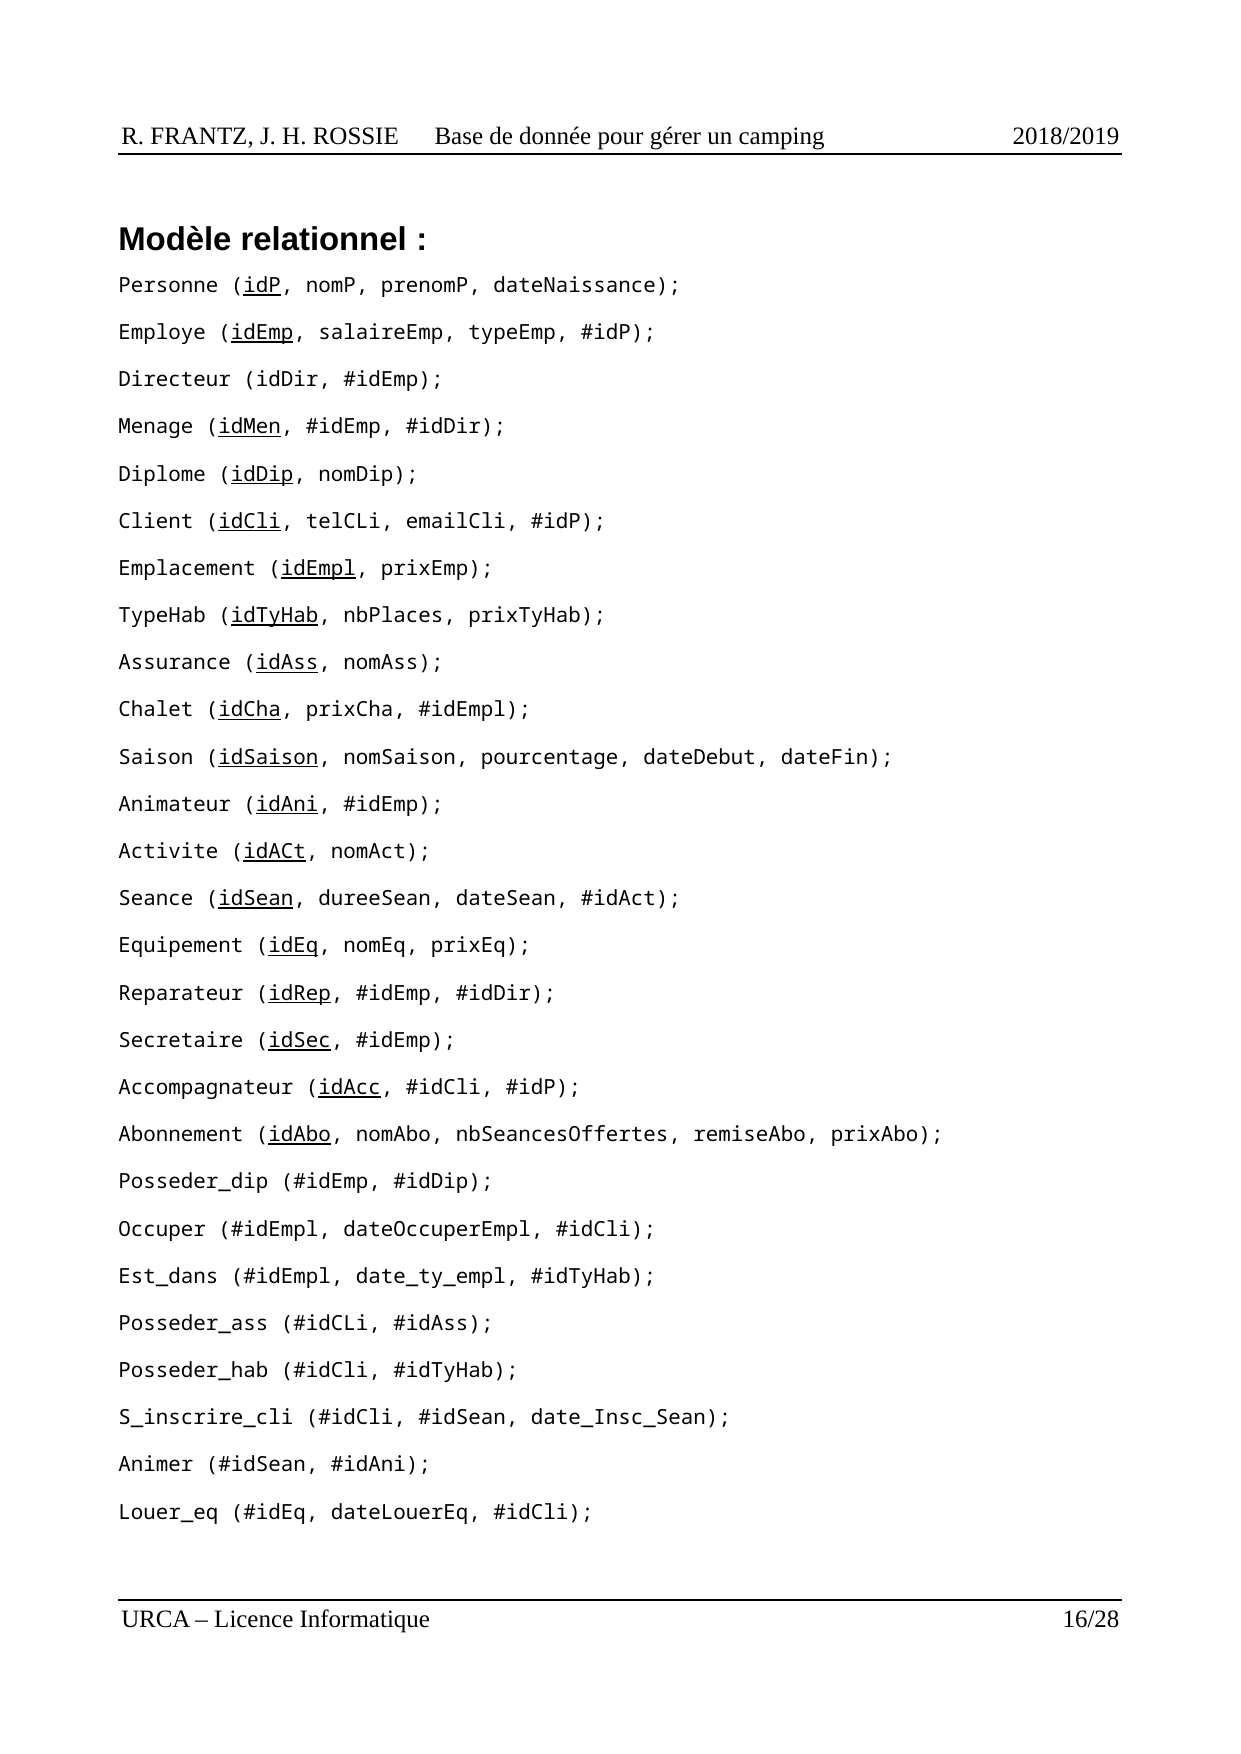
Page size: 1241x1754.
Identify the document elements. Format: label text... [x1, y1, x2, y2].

text Diplome (idDip, nomDip); [118, 459, 1122, 487]
text Animer (#idSean, #idAni); [118, 1449, 1122, 1478]
text Accompagnateur (idAcc, #idCli, #idP); [118, 1072, 1122, 1101]
text Animateur (idAni, #idEmp); [118, 789, 1122, 817]
text Emplacement (idEmpl, prixEmp); [118, 553, 1122, 581]
text Assurance (idAss, nomAss); [118, 647, 1122, 676]
text Directeur (idDir, #idEmp); [118, 364, 1122, 393]
text Employe (idEmp, salaireEmp, typeEmp, #idP); [118, 317, 1122, 346]
text Activite (idACt, nomAct); [118, 836, 1122, 864]
text Equipement (idEq, nomEq, prixEq); [118, 931, 1122, 959]
text TypeHab (idTyHab, nbPlaces, prixTyHab); [118, 600, 1122, 629]
text Seance (idSean, dureeSean, dateSean, #idAct); [118, 883, 1122, 912]
text Louer_eq (#idEq, dateLouerEq, #idCli); [118, 1497, 1122, 1525]
text Menage (idMen, #idEmp, #idDir); [118, 411, 1122, 440]
text Reparateur (idRep, #idEmp, #idDir); [118, 978, 1122, 1006]
text Personne (idP, nomP, prenomP, dateNaissance); [118, 270, 1122, 298]
text Saison (idSaison, nomSaison, pourcentage, dateDebut, dateFin); [118, 742, 1122, 770]
text Posseder_ass (#idCLi, #idAss); [118, 1308, 1122, 1336]
text Abonnement (idAbo, nomAbo, nbSeancesOffertes, remiseAbo, prixAbo); [118, 1119, 1122, 1148]
text Chalet (idCha, prixCha, #idEmpl); [118, 694, 1122, 723]
text Secretaire (idSec, #idEmp); [118, 1025, 1122, 1053]
text Posseder_dip (#idEmp, #idDip); [118, 1166, 1122, 1195]
text Occuper (#idEmpl, dateOccuperEmpl, #idCli); [118, 1214, 1122, 1242]
text Est_dans (#idEmpl, date_ty_empl, #idTyHab); [118, 1261, 1122, 1289]
text S_inscrire_cli (#idCli, #idSean, date_Insc_Sean); [118, 1402, 1122, 1431]
text Client (idCli, telCLi, emailCli, #idP); [118, 506, 1122, 534]
text Posseder_hab (#idCli, #idTyHab); [118, 1355, 1122, 1384]
subtitle Modèle relationnel : [118, 220, 1122, 257]
